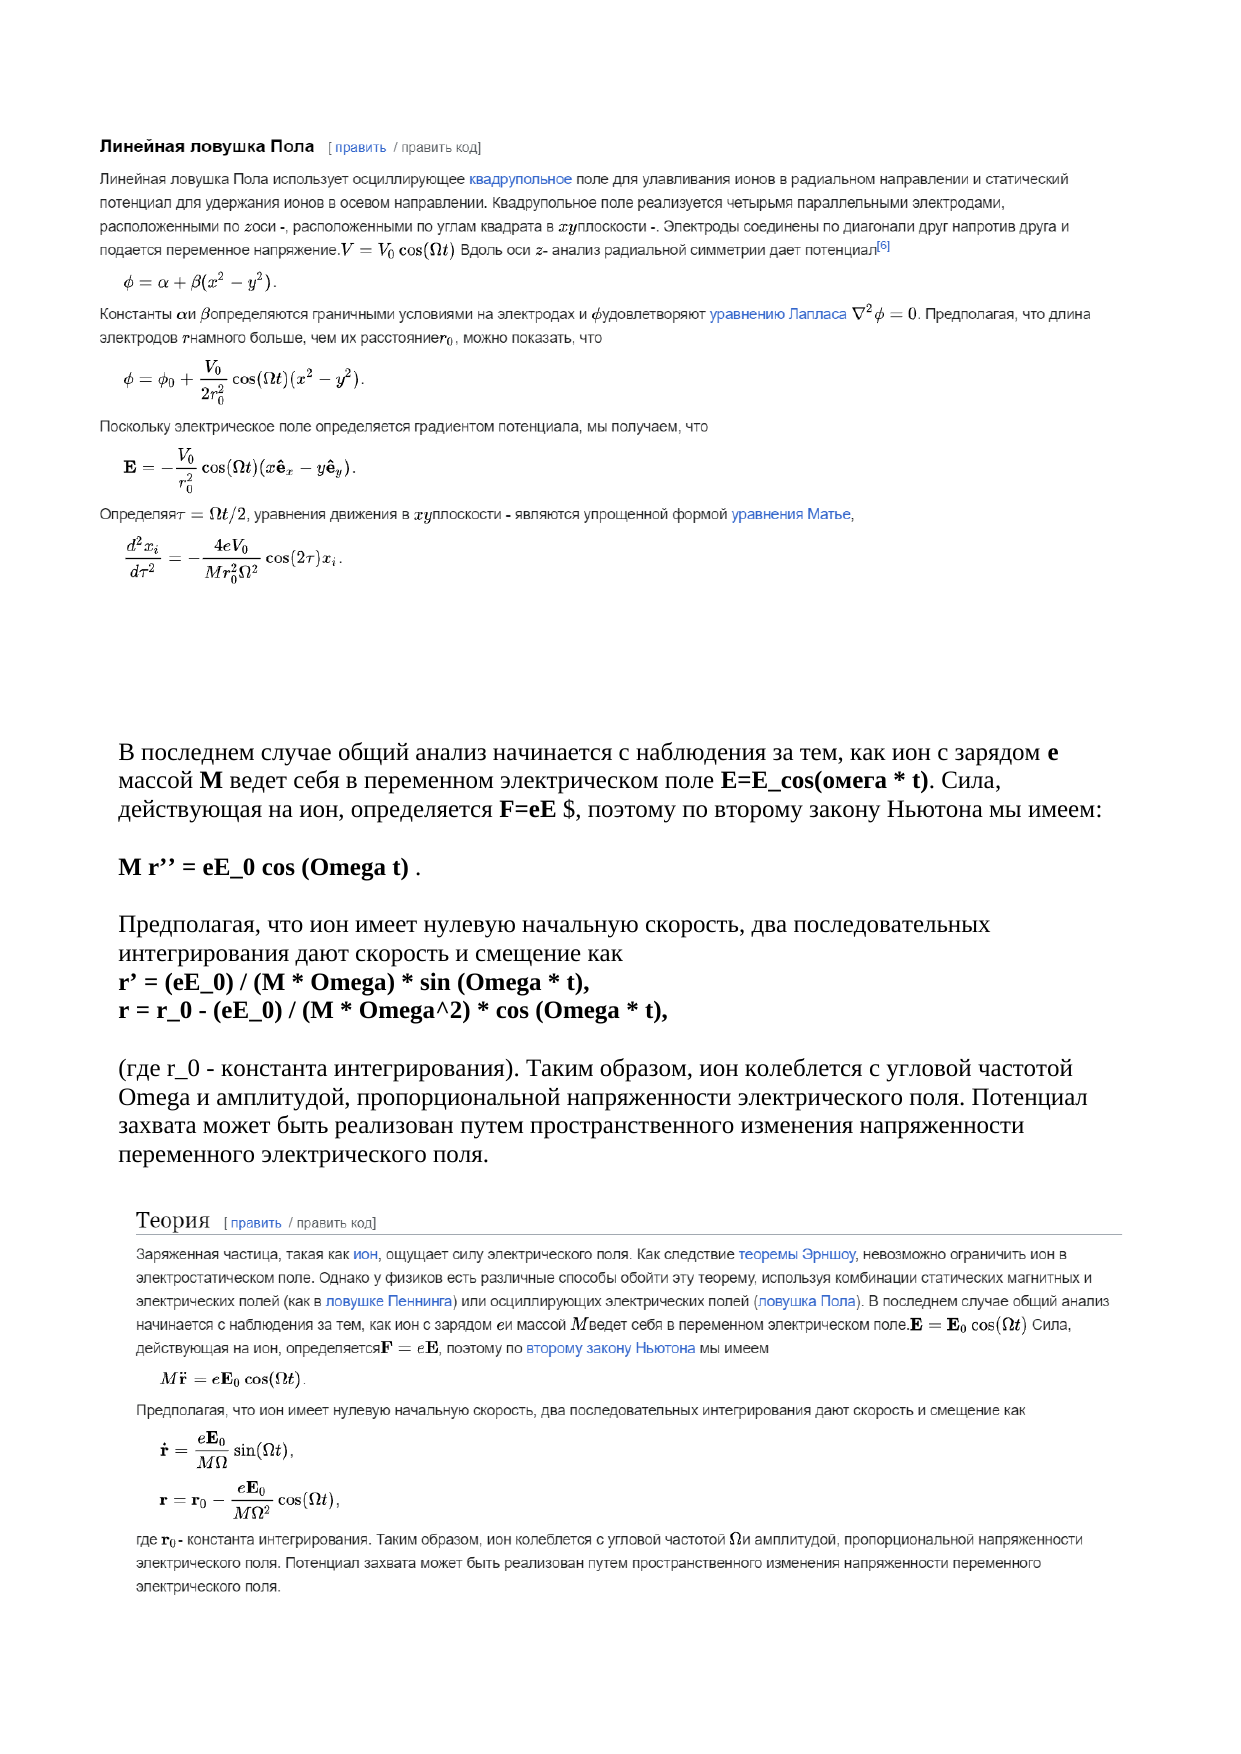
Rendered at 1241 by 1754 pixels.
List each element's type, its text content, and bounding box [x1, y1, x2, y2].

text (где r_0 - константа интегрирования). Таким образом, ион колеблется с угловой частотой Omega и амплитудой, пропорциональной напряженности электрического поля. Потенциал захвата может быть реализован путем пространственного изменения напряженности переменного электрического поля. [118, 1053, 1122, 1168]
picture [90, 123, 1095, 594]
picture [118, 1196, 1123, 1607]
text M r’’ = eE_0 cos (Omega t) . [118, 852, 1122, 881]
text r = r_0 - (eE_0) / (M * Omega^2) * cos (Omega * t), [118, 996, 1122, 1024]
text Предполагая, что ион имеет нулевую начальную скорость, два последовательных интегрирования дают скорость и смещение как [118, 909, 1122, 967]
text r’ = (eE_0) / (M * Omega) * sin (Omega * t), [118, 967, 1122, 996]
text В последнем случае общий анализ начинается с наблюдения за тем, как ион с зарядом e массой M ведет себя в переменном электрическом поле E=E_cos(омега * t). Cила, действующая на ион, определяется F=eE $, поэтому по второму закону Ньютона мы имеем: [118, 737, 1122, 823]
